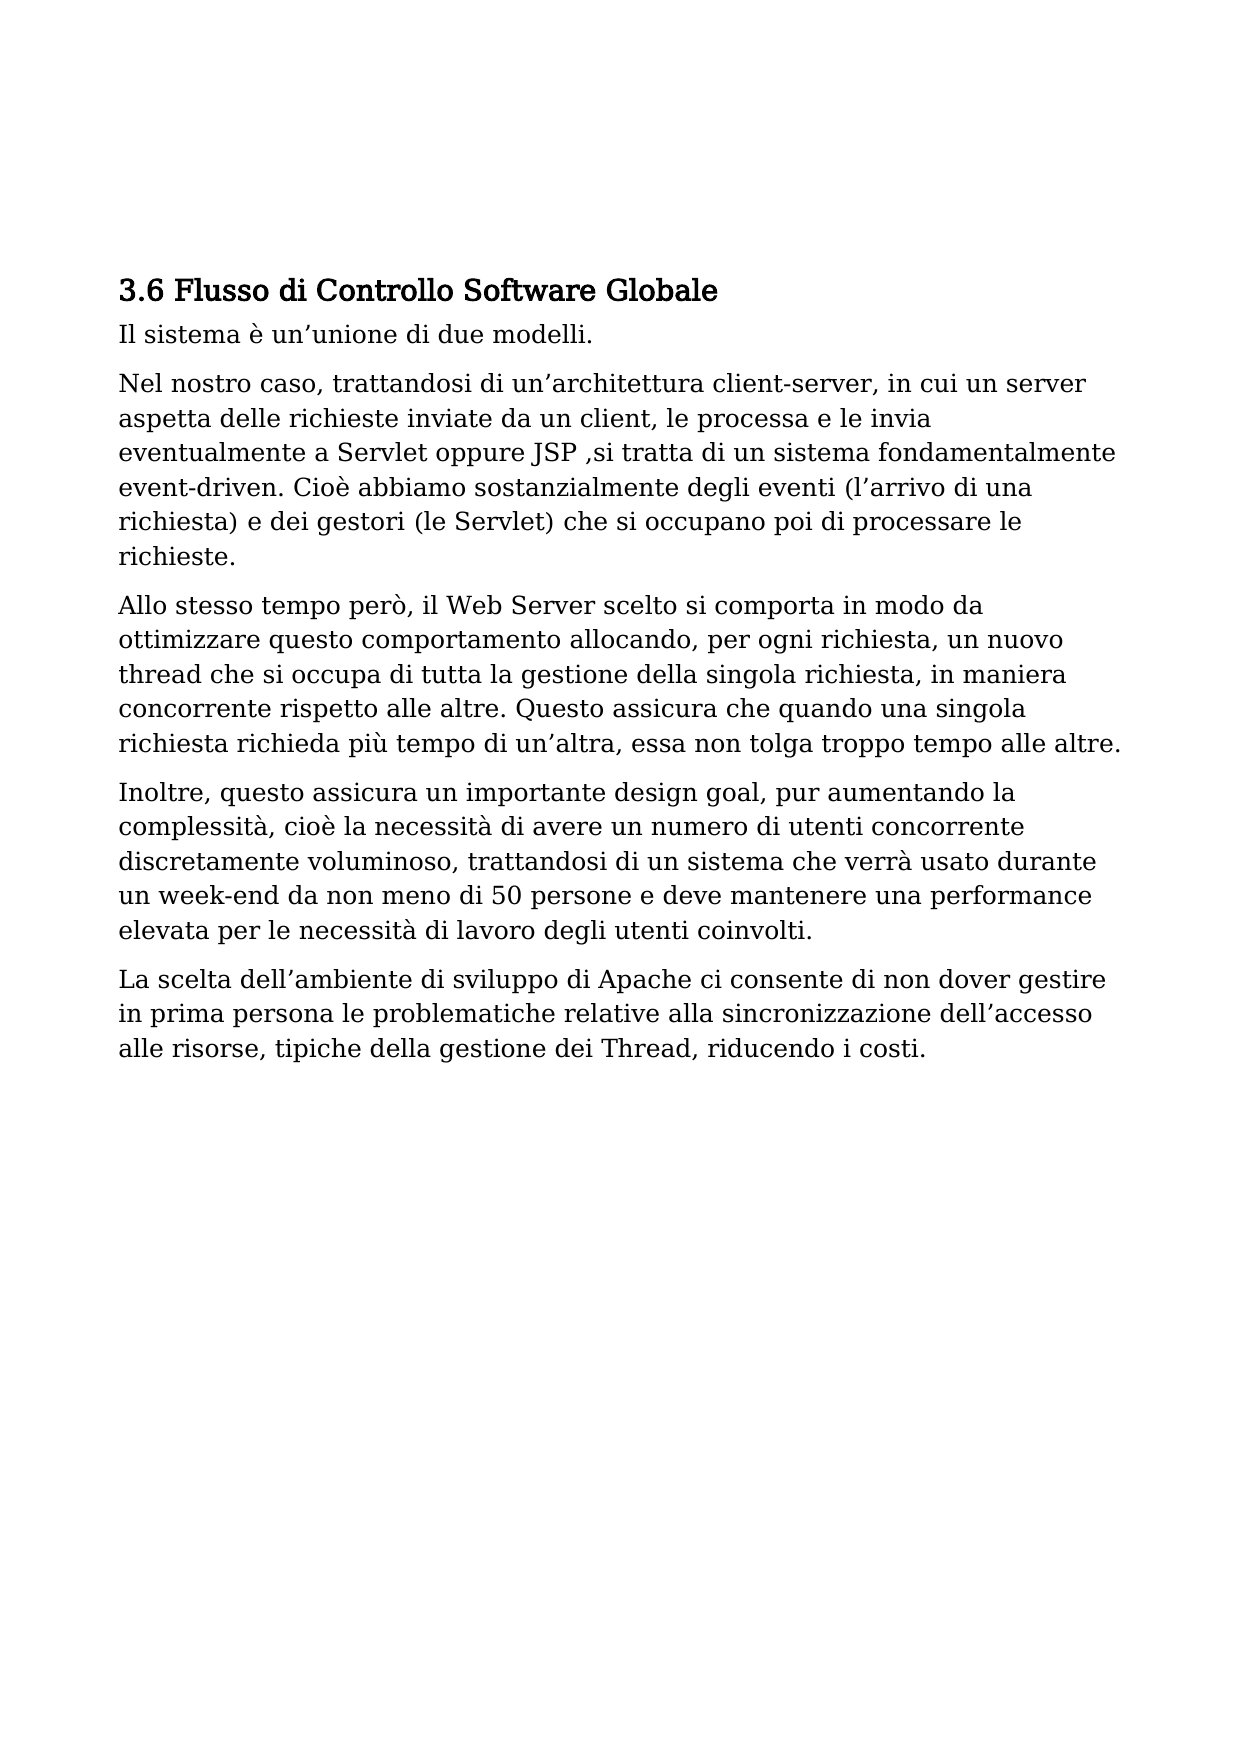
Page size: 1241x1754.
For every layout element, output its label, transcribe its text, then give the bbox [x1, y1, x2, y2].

text La scelta dell’ambiente di sviluppo di Apache ci consente di non dover gestire in prima persona le problematiche relative alla sincronizzazione dell’accesso alle risorse, tipiche della gestione dei Thread, riducendo i costi. [118, 963, 1122, 1062]
text Il sistema è un’unione di due modelli. [118, 319, 1122, 349]
subtitle 3.6 Flusso di Controllo Software Globale [118, 271, 1122, 306]
text Inoltre, questo assicura un importante design goal, pur aumentando la complessità, cioè la necessità di avere un numero di utenti concorrente discretamente voluminoso, trattandosi di un sistema che verrà usato durante un week-end da non meno di 50 persone e deve mantenere una performance elevata per le necessità di lavoro degli utenti coinvolti. [118, 776, 1122, 944]
text Nel nostro caso, trattandosi di un’architettura client-server, in cui un server aspetta delle richieste inviate da un client, le processa e le invia eventualmente a Servlet oppure JSP ,si tratta di un sistema fondamentalmente event-driven. Cioè abbiamo sostanzialmente degli eventi (l’arrivo di una richiesta) e dei gestori (le Servlet) che si occupano poi di processare le richieste. [118, 368, 1122, 570]
text Allo stesso tempo però, il Web Server scelto si comporta in modo da ottimizzare questo comportamento allocando, per ogni richiesta, un nuovo thread che si occupa di tutta la gestione della singola richiesta, in maniera concorrente rispetto alle altre. Questo assicura che quando una singola richiesta richieda più tempo di un’altra, essa non tolga troppo tempo alle altre. [118, 589, 1122, 757]
